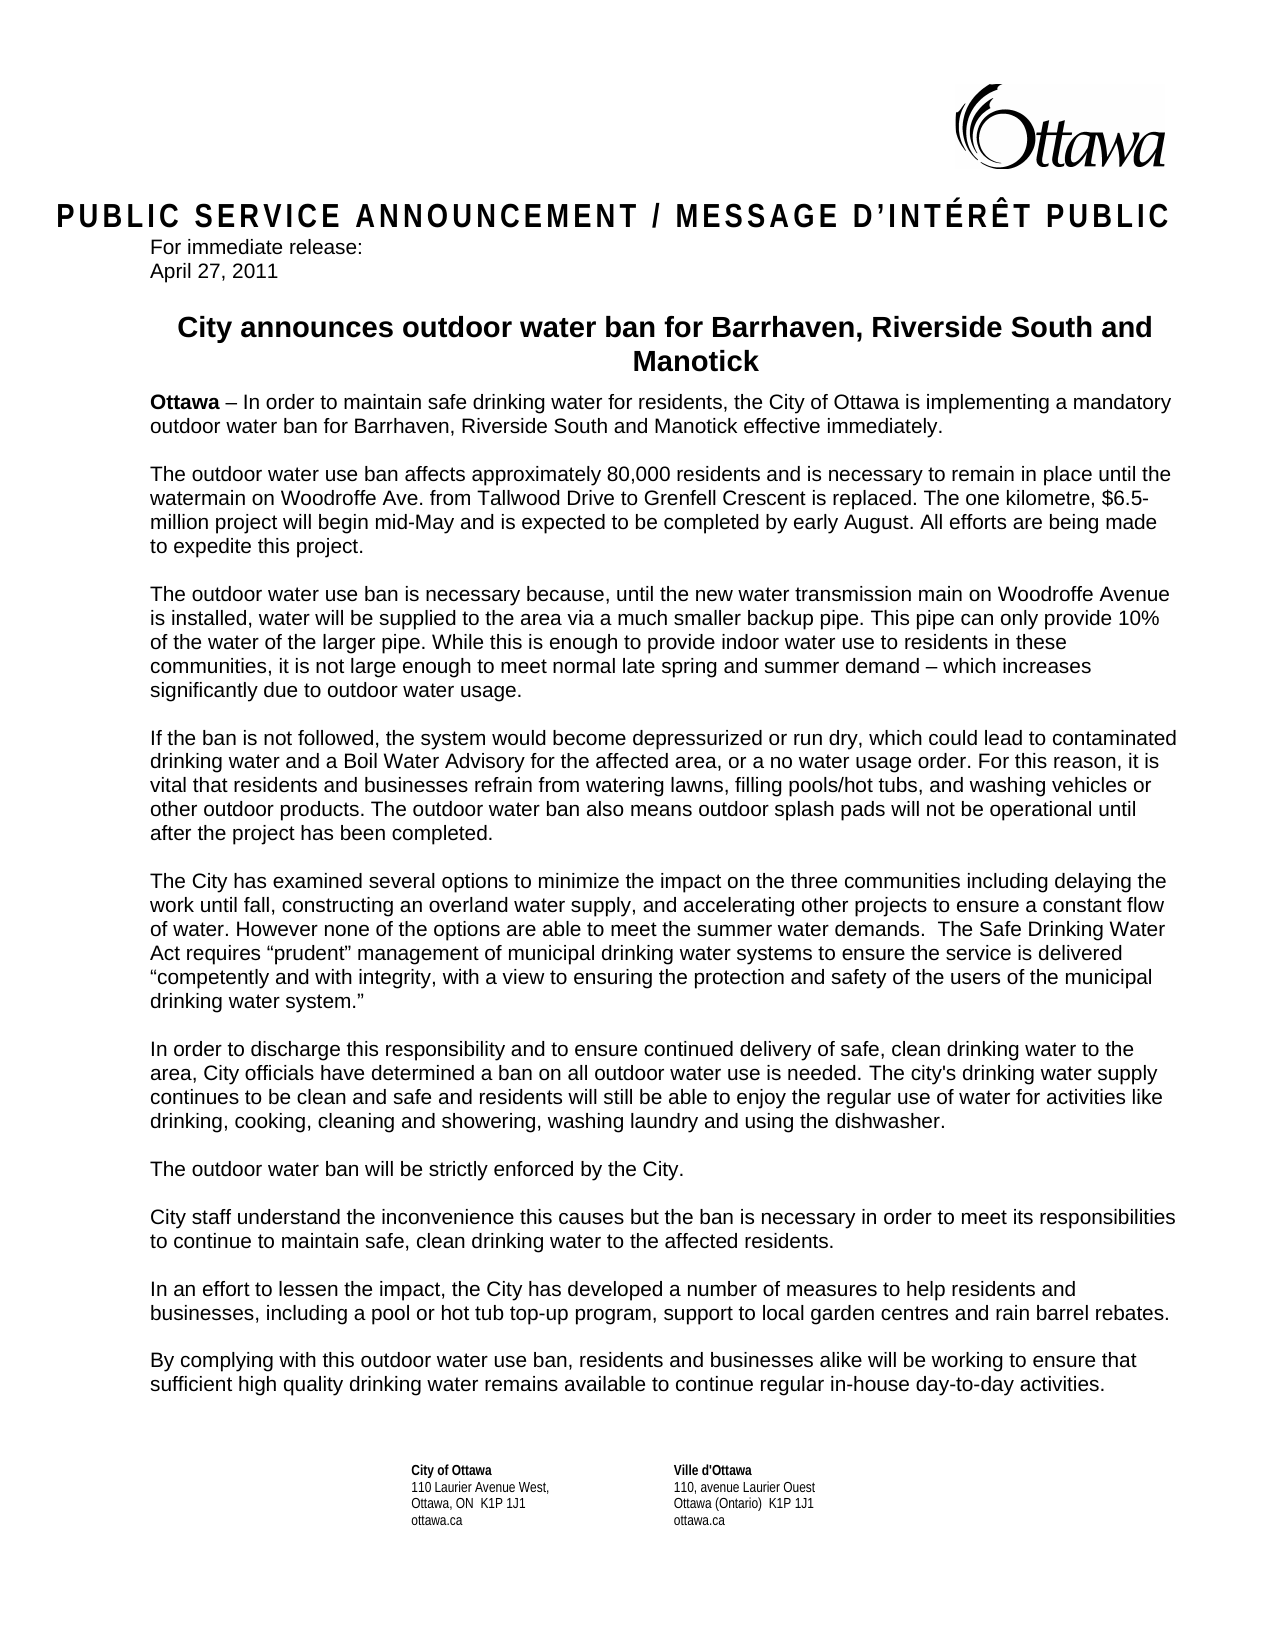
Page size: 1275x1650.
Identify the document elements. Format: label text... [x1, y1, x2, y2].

text Ottawa – In order to maintain safe drinking water for residents, the City of Ottawa is implementing a mandatory outdoor water ban for Barrhaven, Riverside South and Manotick effective immediately. [150, 390, 1181, 438]
text The outdoor water ban will be strictly enforced by the City. [150, 1157, 1181, 1204]
text City staff understand the inconvenience this causes but the ban is necessary in order to meet its responsibilities to continue to maintain safe, clean drinking water to the affected residents. [150, 1204, 1181, 1252]
text By complying with this outdoor water use ban, residents and businesses alike will be working to ensure that sufficient high quality drinking water remains available to continue regular in-house day-to-day activities. [150, 1348, 1181, 1396]
text If the ban is not followed, the system would become depressurized or run dry, which could lead to contaminated drinking water and a Boil Water Advisory for the affected area, or a no water usage order. For this reason, it is vital that residents and businesses refrain from watering lawns, filling pools/hot tubs, and washing vehicles or other outdoor products. The outdoor water ban also means outdoor splash pads will not be operational until after the project has been completed. [150, 725, 1181, 845]
text In order to discharge this responsibility and to ensure continued delivery of safe, clean drinking water to the area, City officials have determined a ban on all outdoor water use is needed. The city's drinking water supply continues to be clean and safe and residents will still be able to enjoy the regular use of water for activities like drinking, cooking, cleaning and showering, washing laundry and using the dishwasher. [150, 1037, 1181, 1157]
text For immediate release: April 27, 2011 [150, 235, 1181, 283]
text In an effort to lessen the impact, the City has developed a number of measures to help residents and businesses, including a pool or hot tub top-up program, support to local garden centres and rain barrel rebates. [150, 1276, 1181, 1324]
text The outdoor water use ban is necessary because, until the new water transmission main on Woodroffe Avenue is installed, water will be supplied to the area via a much smaller backup pipe. This pipe can only provide 10% of the water of the larger pipe. While this is enough to provide indoor water use to residents in these communities, it is not large enough to meet normal late spring and summer demand – which increases significantly due to outdoor water usage. [150, 582, 1181, 701]
text The City has examined several options to minimize the impact on the three communities including delaying the work until fall, constructing an overland water supply, and accelerating other projects to ensure a constant flow of water. However none of the options are able to meet the summer water demands. The Safe Drinking Water Act requires “prudent” management of municipal drinking water systems to ensure the service is delivered “competently and with integrity, with a view to ensuring the protection and safety of the users of the municipal drinking water system.” [150, 869, 1181, 1013]
subtitle City announces outdoor water ban for Barrhaven, Riverside South and Manotick [150, 310, 1181, 377]
picture [955, 84, 1165, 169]
text The outdoor water use ban affects approximately 80,000 residents and is necessary to remain in place until the watermain on Woodroffe Ave. from Tallwood Drive to Grenfell Crescent is replaced. The one kilometre, $6.5-million project will begin mid-May and is expected to be completed by early August. All efforts are being made to expedite this project. [150, 462, 1181, 558]
